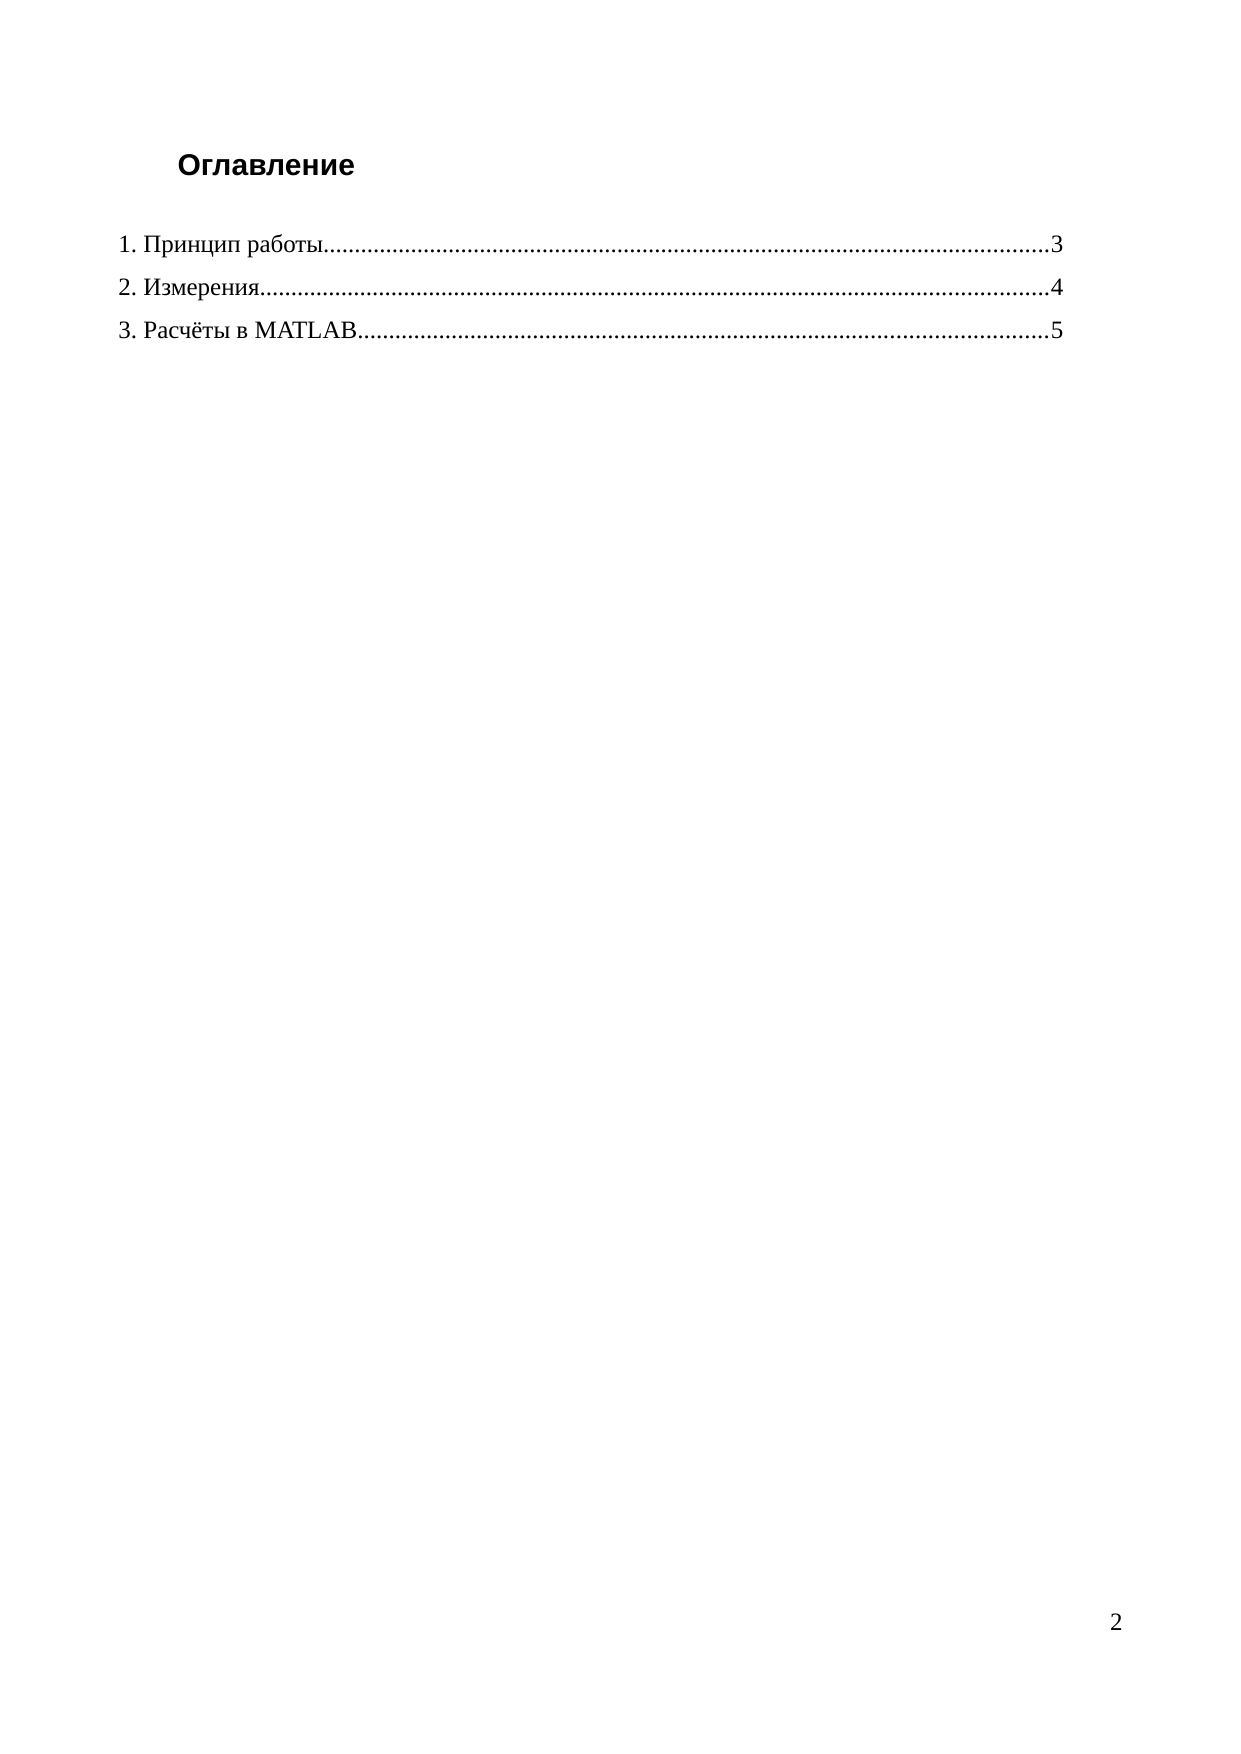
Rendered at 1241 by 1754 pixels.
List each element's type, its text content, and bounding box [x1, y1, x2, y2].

subtitle Оглавление [118, 148, 1122, 182]
text 3. Расчёты в MATLAB 5 [118, 315, 1122, 344]
text 1. Принцип работы 3 [118, 229, 1122, 258]
text 2. Измерения 4 [118, 272, 1122, 301]
